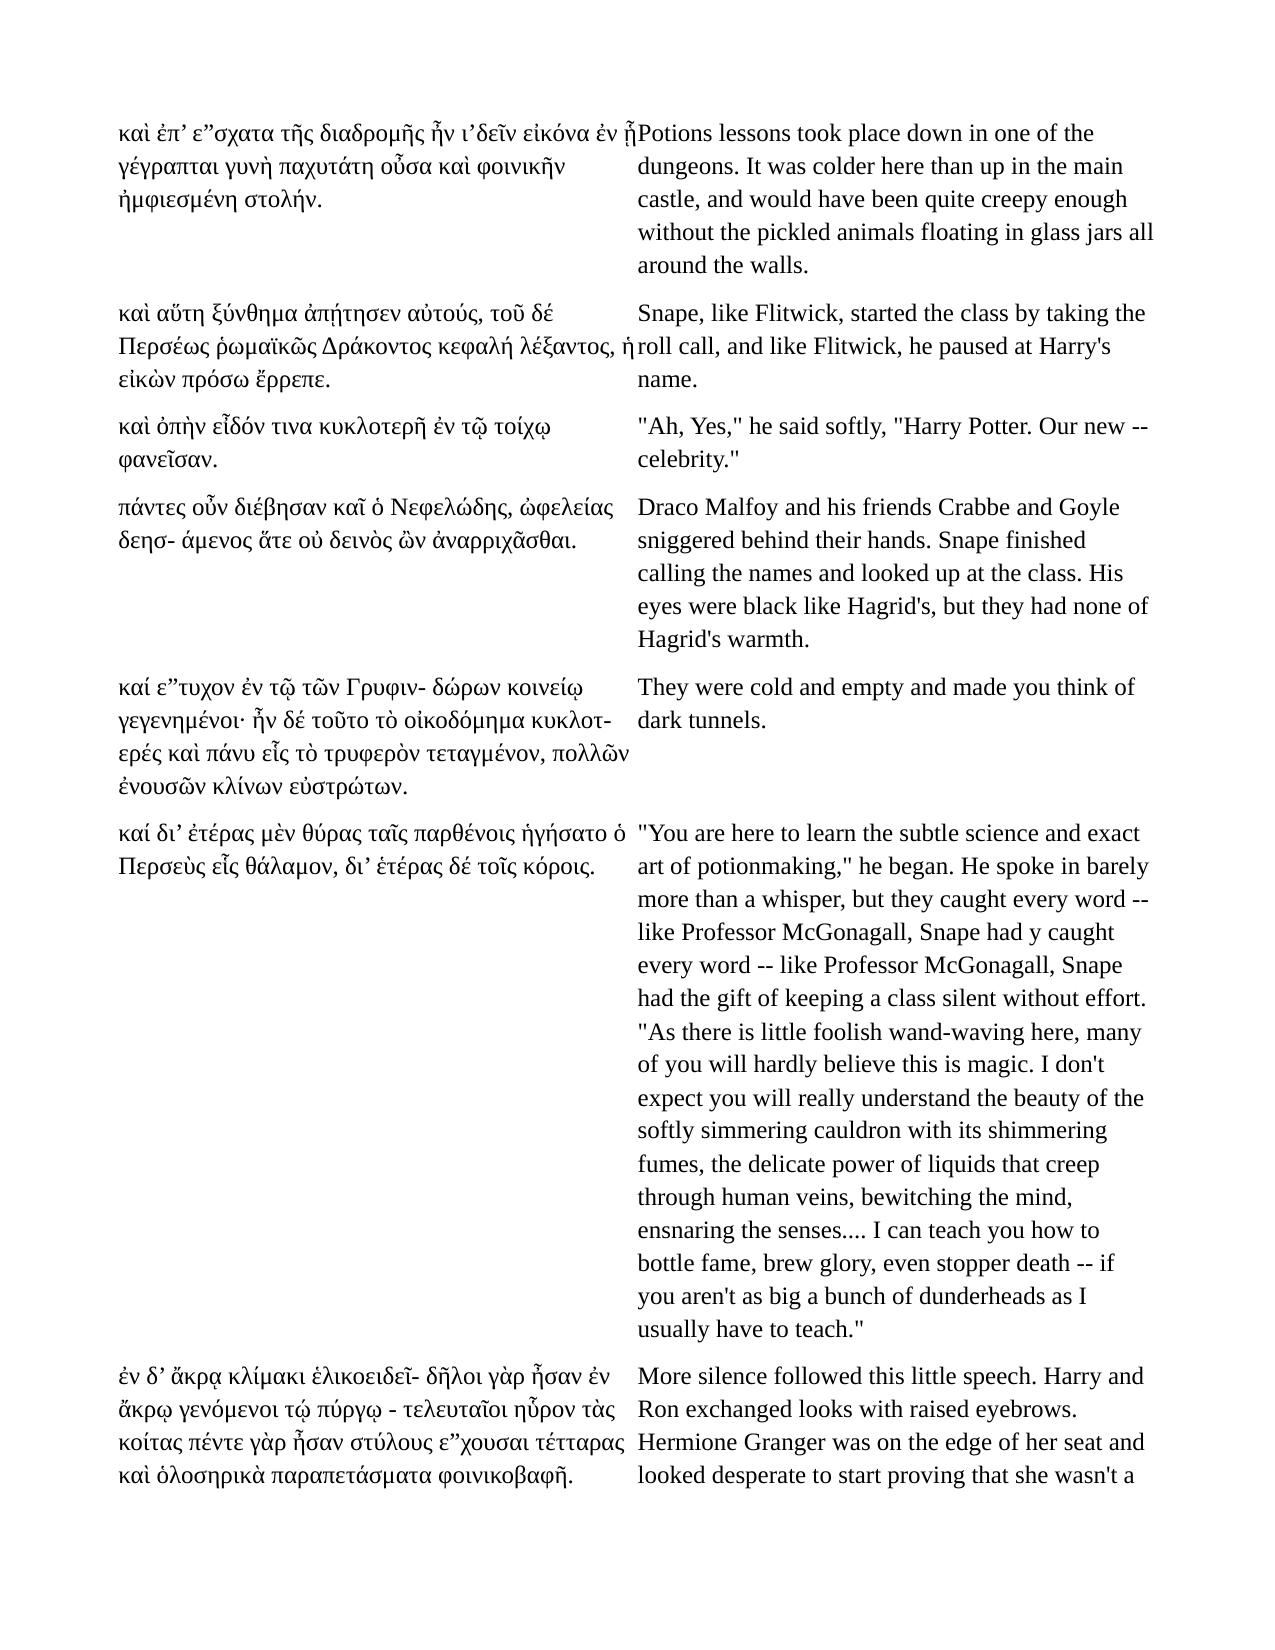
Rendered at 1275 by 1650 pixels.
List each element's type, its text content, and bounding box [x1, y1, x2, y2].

table_cell They were cold and empty and made you think of dark tunnels. [638, 672, 1157, 818]
table_cell καί δι’ ἐτέρας μὲν θύρας ταῖς παρθένοις ἡγήσατο ὁ Περσεὺς εἷς θάλαμον, δι’ ἑτέρας δέ τοῖς κόροις. [118, 819, 637, 1361]
table_cell Potions lessons took place down in one of the dungeons. It was colder here than up in the main castle, and would have been quite creepy enough without the pickled animals floating in glass jars all around the walls. [638, 118, 1157, 298]
table_cell καὶ ὀπὴν εἶδόν τινα κυκλοτερῆ ἐν τῷ τοίχῳ φανεῖσαν. [118, 411, 637, 492]
table_cell Snape, like Flitwick, started the class by taking the roll call, and like Flitwick, he paused at Harry's name. [638, 298, 1157, 411]
table_cell "You are here to learn the subtle science and exact art of potionmaking," he began. He spoke in barely more than a whisper, but they caught every word -- like Professor McGonagall, Snape had y caught every word -- like Professor McGonagall, Snape had the gift of keeping a class silent without effort. "As there is little foolish wand-waving here, many of you will hardly believe this is magic. I don't expect you will really understand the beauty of the softly simmering cauldron with its shimmering fumes, the delicate power of liquids that creep through human veins, bewitching the mind, ensnaring the senses.... I can teach you how to bottle fame, brew glory, even stopper death -- if you aren't as big a bunch of dunderheads as I usually have to teach." [638, 819, 1157, 1361]
table_cell More silence followed this little speech. Harry and Ron exchanged looks with raised eyebrows. Hermione Granger was on the edge of her seat and looked desperate to start proving that she wasn't a [638, 1361, 1157, 1508]
table_cell "Ah, Yes," he said softly, "Harry Potter. Our new -- celebrity." [638, 411, 1157, 492]
table_cell καὶ ἐπ’ ε”σχατα τῆς διαδρομῆς ἦν ι’δεῖν εἰκόνα ἐν ᾗ γέγραπται γυνὴ παχυτάτη οὖσα καὶ φοινικῆν ἠμφιεσμένη στολήν. [118, 118, 637, 298]
table_cell καί ε”τυχον ἐν τῷ τῶν Γρυφιν- δώρων κοινείῳ γεγενημένοι· ἦν δέ τοῦτο τὸ οἰκοδόμημα κυκλοτ- ερές καὶ πάνυ εἷς τὸ τρυφερὸν τεταγμένον, πολλῶν ἐνουσῶν κλίνων εὐστρώτων. [118, 672, 637, 818]
table_cell Draco Malfoy and his friends Crabbe and Goyle sniggered behind their hands. Snape finished calling the names and looked up at the class. His eyes were black like Hagrid's, but they had none of Hagrid's warmth. [638, 492, 1157, 672]
table_cell ἐν δ’ ἄκρᾳ κλίμακι ἑλικοειδεῖ- δῆλοι γὰρ ἦσαν ἐν ἄκρῳ γενόμενοι τῴ πύργῳ - τελευταῖοι ηὗρον τὰς κοίτας πέντε γὰρ ἦσαν στύλους ε”χουσαι τέτταρας καὶ ὁλοσηρικὰ παραπετάσματα φοινικοβαφῆ. [118, 1361, 637, 1508]
table_cell πάντες οὖν διέβησαν καῖ ὁ Νεφελώδης, ὠφελείας δεησ- άμενος ἅτε οὐ δεινὸς ὢν ἀναρριχᾶσθαι. [118, 492, 637, 672]
table_cell καὶ αὕτη ξύνθημα ἀπῄτησεν αὐτούς, τοῦ δέ Περσέως ῥωμαϊκῶς Δράκοντος κεφαλή λέξαντος, ἡ εἰκὼν πρόσω ἔρρεπε. [118, 298, 637, 411]
